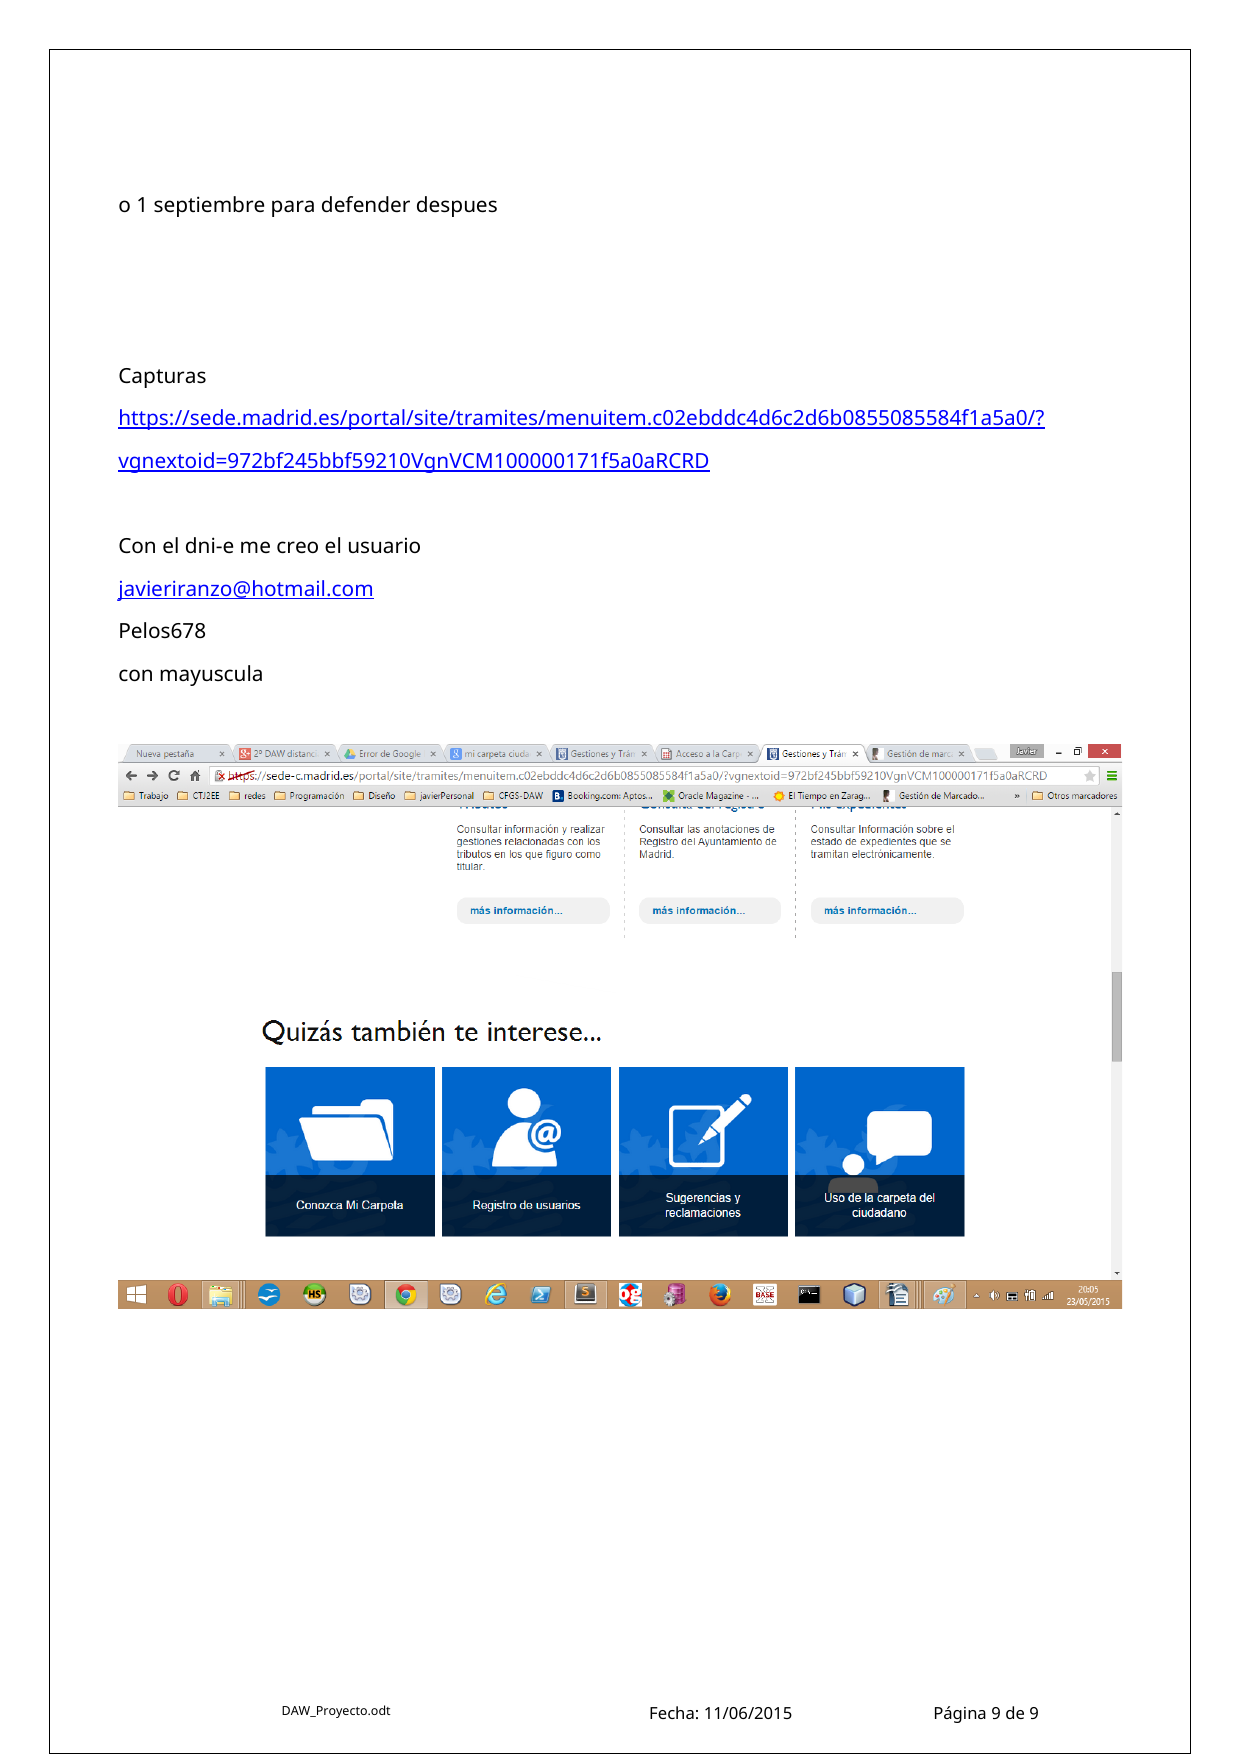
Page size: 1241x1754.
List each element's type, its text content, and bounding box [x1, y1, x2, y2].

text o 1 septiembre para defender despues [118, 190, 1122, 219]
text Con el dni-e me creo el usuario [118, 531, 1122, 559]
text con mayuscula [118, 659, 1122, 687]
text https://sede.madrid.es/portal/site/tramites/menuitem.c02ebddc4d6c2d6b0855085584f1a5a0/?vgnextoid=972bf245bbf59210VgnVCM100000171f5a0aRCRD [118, 403, 1122, 474]
text Pelos678 [118, 616, 1122, 645]
picture [118, 744, 1123, 1309]
text javieriranzo@hotmail.com [118, 574, 1122, 602]
text Capturas [118, 361, 1122, 389]
